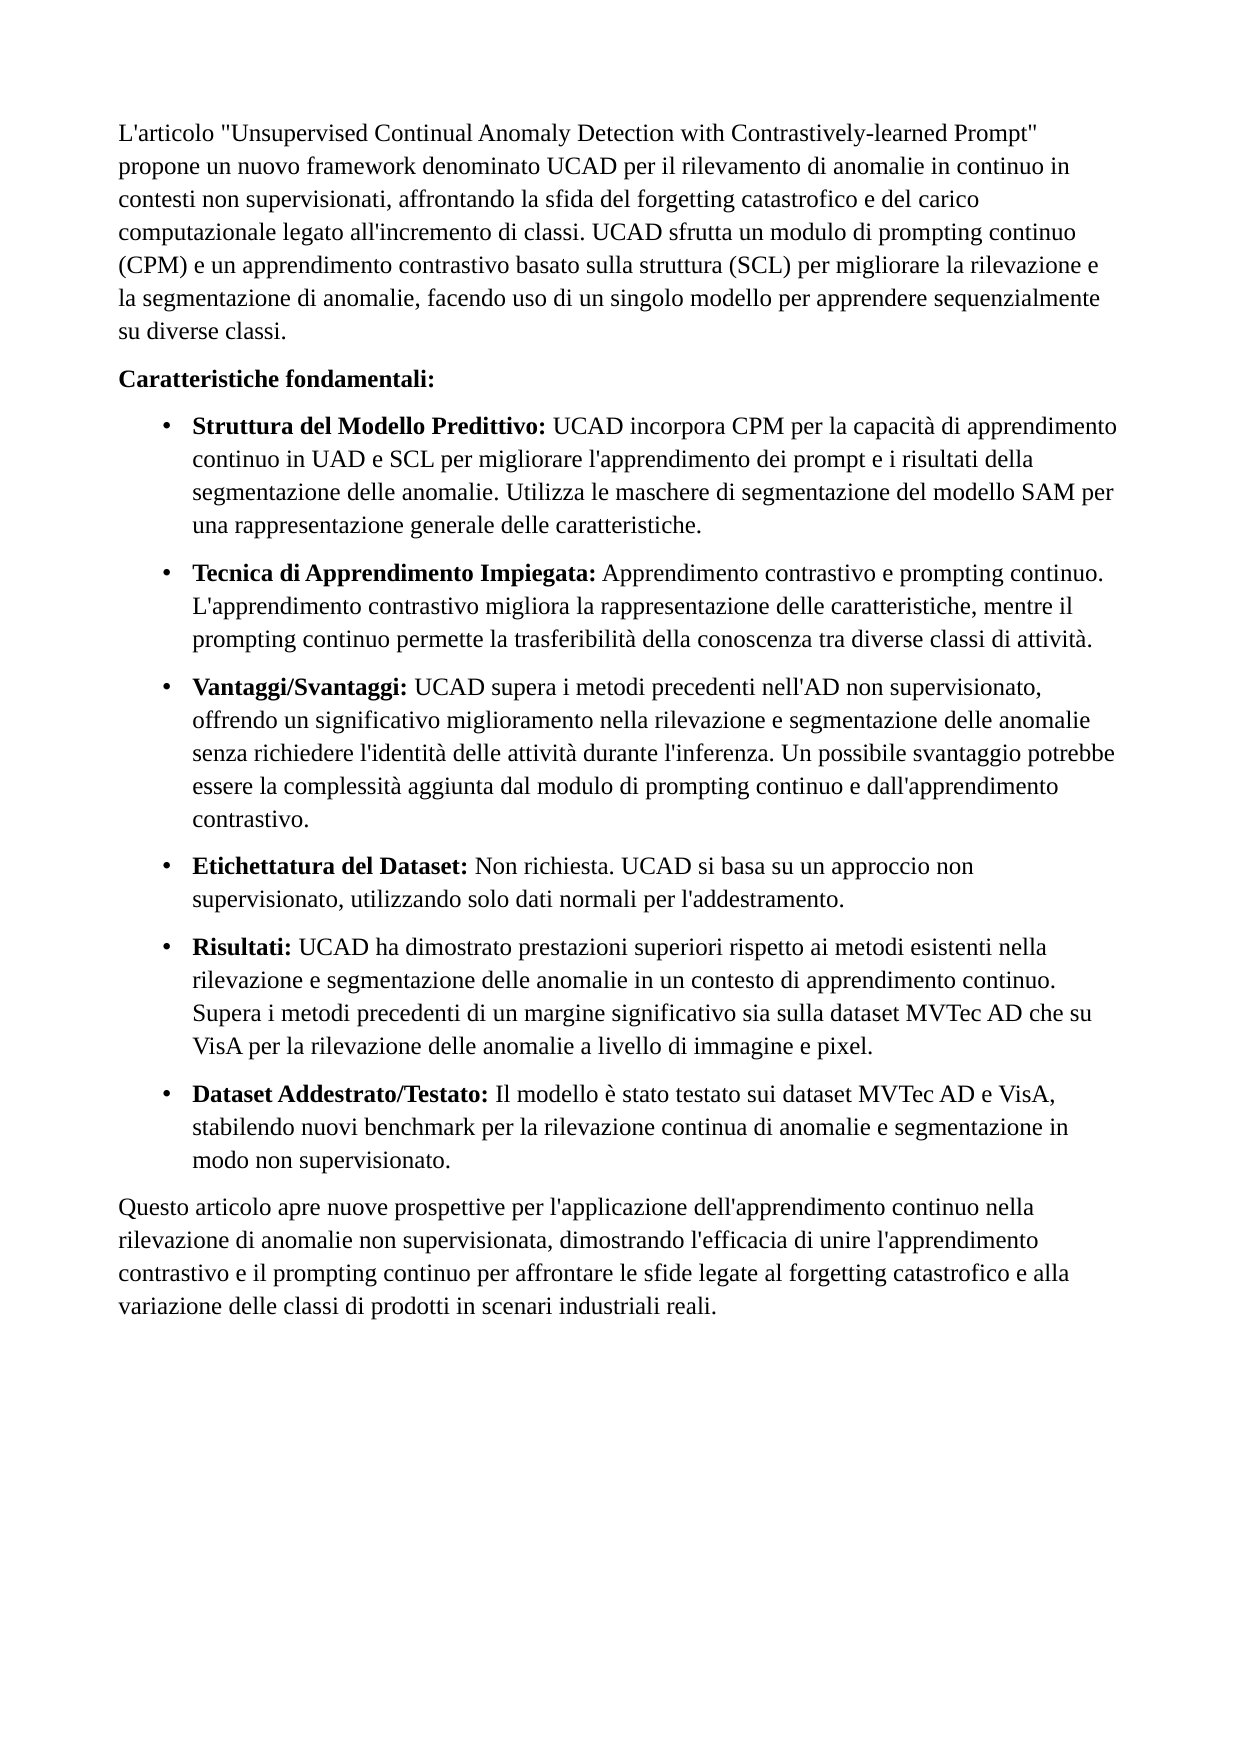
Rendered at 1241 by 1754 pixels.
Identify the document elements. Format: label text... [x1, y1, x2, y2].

text L'articolo "Unsupervised Continual Anomaly Detection with Contrastively-learned Prompt" propone un nuovo framework denominato UCAD per il rilevamento di anomalie in continuo in contesti non supervisionati, affrontando la sfida del forgetting catastrofico e del carico computazionale legato all'incremento di classi. UCAD sfrutta un modulo di prompting continuo (CPM) e un apprendimento contrastivo basato sulla struttura (SCL) per migliorare la rilevazione e la segmentazione di anomalie, facendo uso di un singolo modello per apprendere sequenzialmente su diverse classi. [118, 118, 1122, 345]
list Risultati: UCAD ha dimostrato prestazioni superiori rispetto ai metodi esistenti nella rilevazione e segmentazione delle anomalie in un contesto di apprendimento continuo. Supera i metodi precedenti di un margine significativo sia sulla dataset MVTec AD che su VisA per la rilevazione delle anomalie a livello di immagine e pixel. [162, 932, 1122, 1060]
text Caratteristiche fondamentali: [118, 364, 1122, 393]
list Dataset Addestrato/Testato: Il modello è stato testato sui dataset MVTec AD e VisA, stabilendo nuovi benchmark per la rilevazione continua di anomalie e segmentazione in modo non supervisionato. [162, 1079, 1122, 1173]
list Struttura del Modello Predittivo: UCAD incorpora CPM per la capacità di apprendimento continuo in UAD e SCL per migliorare l'apprendimento dei prompt e i risultati della segmentazione delle anomalie. Utilizza le maschere di segmentazione del modello SAM per una rappresentazione generale delle caratteristiche. [162, 411, 1122, 539]
list Tecnica di Apprendimento Impiegata: Apprendimento contrastivo e prompting continuo. L'apprendimento contrastivo migliora la rappresentazione delle caratteristiche, mentre il prompting continuo permette la trasferibilità della conoscenza tra diverse classi di attività. [162, 558, 1122, 653]
text Questo articolo apre nuove prospettive per l'applicazione dell'apprendimento continuo nella rilevazione di anomalie non supervisionata, dimostrando l'efficacia di unire l'apprendimento contrastivo e il prompting continuo per affrontare le sfide legate al forgetting catastrofico e alla variazione delle classi di prodotti in scenari industriali reali. [118, 1192, 1122, 1320]
list Vantaggi/Svantaggi: UCAD supera i metodi precedenti nell'AD non supervisionato, offrendo un significativo miglioramento nella rilevazione e segmentazione delle anomalie senza richiedere l'identità delle attività durante l'inferenza. Un possibile svantaggio potrebbe essere la complessità aggiunta dal modulo di prompting continuo e dall'apprendimento contrastivo. [162, 672, 1122, 833]
list Etichettatura del Dataset: Non richiesta. UCAD si basa su un approccio non supervisionato, utilizzando solo dati normali per l'addestramento. [162, 851, 1122, 913]
